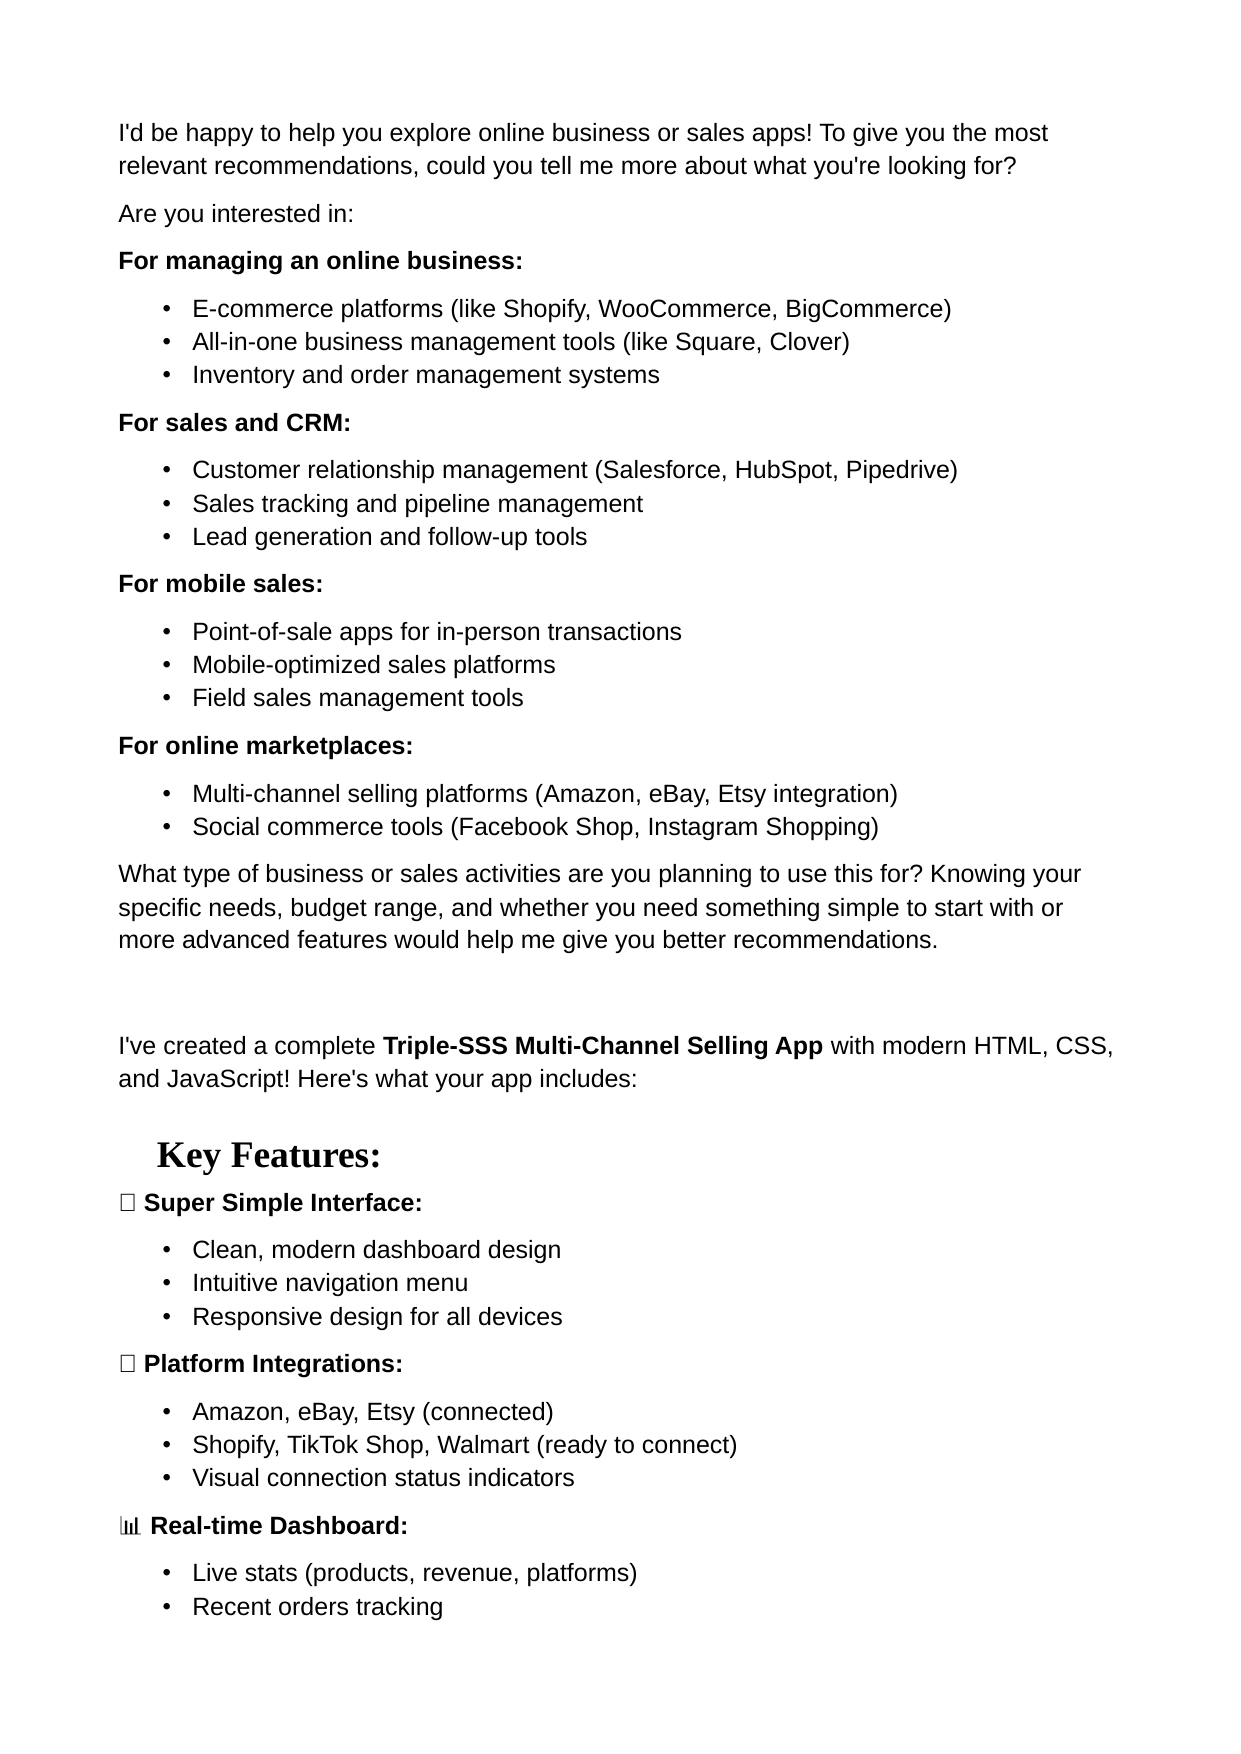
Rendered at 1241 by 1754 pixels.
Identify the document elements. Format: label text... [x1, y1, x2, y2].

list Inventory and order management systems [162, 360, 1122, 389]
text I'd be happy to help you explore online business or sales apps! To give you the most relevant recommendations, could you tell me more about what you're looking for? [118, 118, 1122, 180]
subtitle 🚀 Key Features: [118, 1132, 1122, 1175]
list Point-of-sale apps for in-person transactions [162, 617, 1122, 646]
text 📊 Real-time Dashboard: [118, 1511, 1122, 1539]
list Amazon, eBay, Etsy (connected) [162, 1397, 1122, 1426]
list Social commerce tools (Facebook Shop, Instagram Shopping) [162, 812, 1122, 841]
text ✨ Super Simple Interface: [118, 1188, 1122, 1216]
text 🏪 Platform Integrations: [118, 1349, 1122, 1378]
list Sales tracking and pipeline management [162, 489, 1122, 517]
list Field sales management tools [162, 683, 1122, 712]
text What type of business or sales activities are you planning to use this for? Knowing your specific needs, budget range, and whether you need something simple to start with or more advanced features would help me give you better recommendations. [118, 859, 1122, 954]
text For mobile sales: [118, 569, 1122, 598]
list Customer relationship management (Salesforce, HubSpot, Pipedrive) [162, 456, 1122, 484]
list Shopify, TikTok Shop, Walmart (ready to connect) [162, 1430, 1122, 1459]
text For sales and CRM: [118, 408, 1122, 437]
list Visual connection status indicators [162, 1463, 1122, 1492]
list Multi-channel selling platforms (Amazon, eBay, Etsy integration) [162, 779, 1122, 807]
list Responsive design for all devices [162, 1302, 1122, 1330]
list Clean, modern dashboard design [162, 1235, 1122, 1264]
list All-in-one business management tools (like Square, Clover) [162, 327, 1122, 356]
list Live stats (products, revenue, platforms) [162, 1558, 1122, 1587]
list Intuitive navigation menu [162, 1268, 1122, 1297]
text For online marketplaces: [118, 731, 1122, 760]
list Lead generation and follow-up tools [162, 522, 1122, 551]
list E-commerce platforms (like Shopify, WooCommerce, BigCommerce) [162, 294, 1122, 323]
text For managing an online business: [118, 246, 1122, 275]
list Recent orders tracking [162, 1592, 1122, 1620]
text I've created a complete Triple-SSS Multi-Channel Selling App with modern HTML, CSS, and JavaScript! Here's what your app includes: [118, 1031, 1122, 1092]
text Are you interested in: [118, 199, 1122, 227]
list Mobile-optimized sales platforms [162, 650, 1122, 679]
